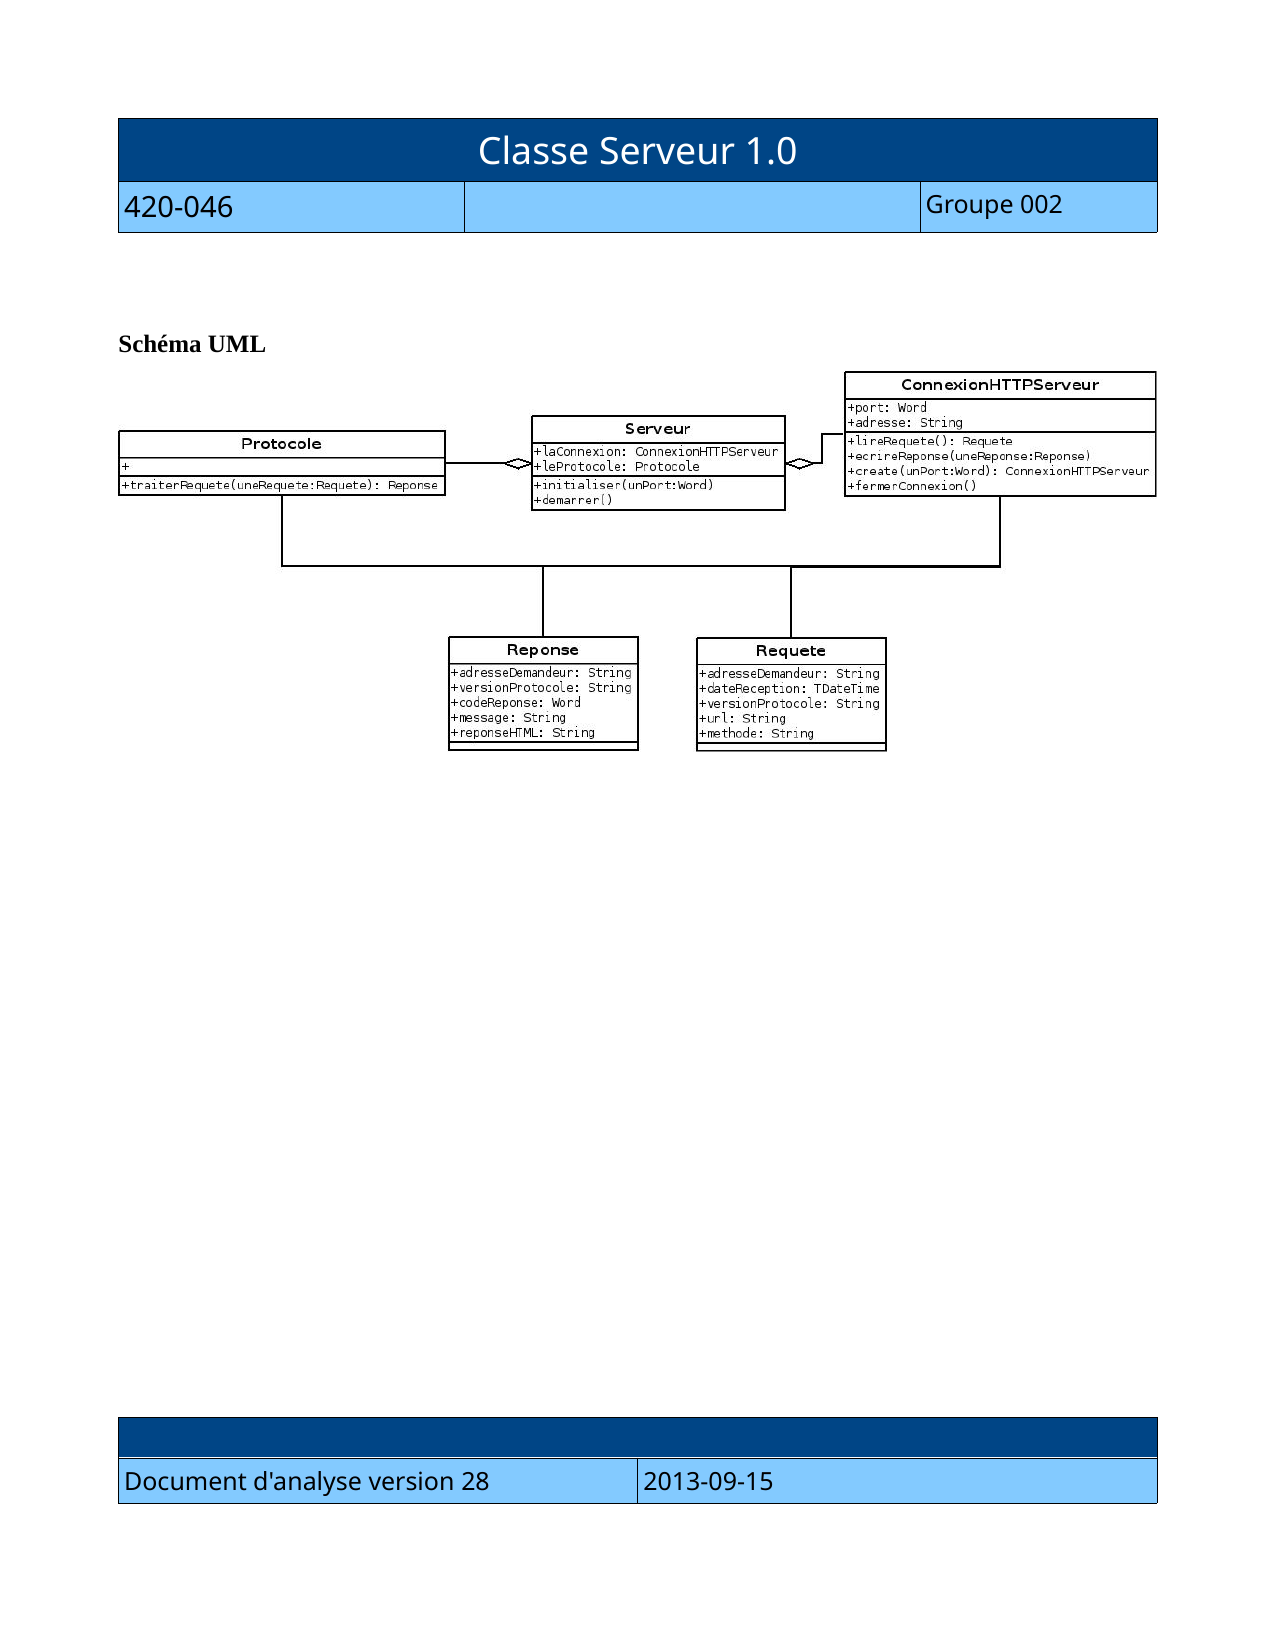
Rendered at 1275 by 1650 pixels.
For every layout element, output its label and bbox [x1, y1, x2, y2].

picture [118, 371, 1157, 752]
